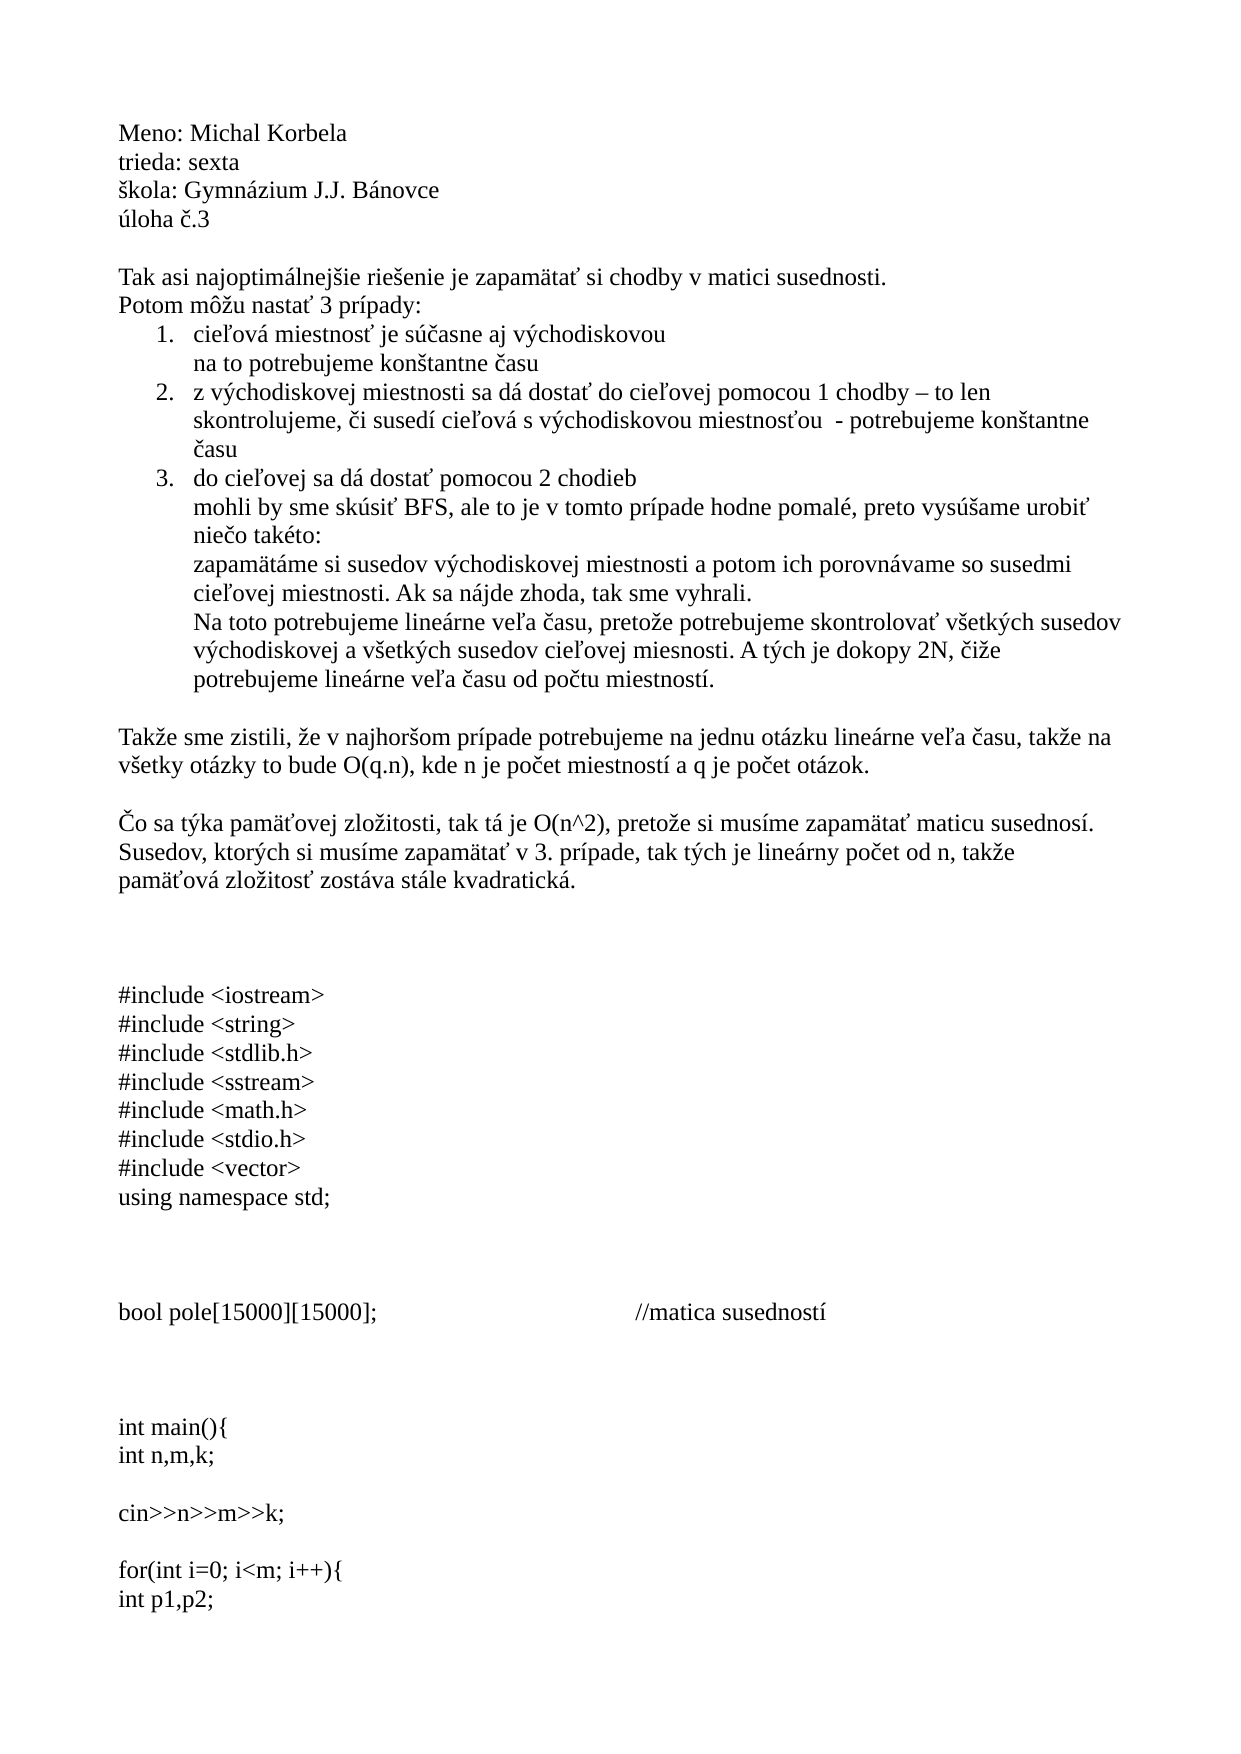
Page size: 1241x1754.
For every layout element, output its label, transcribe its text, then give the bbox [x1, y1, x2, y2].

text #include <math.h> [118, 1096, 1122, 1124]
list zapamätáme si susedov východiskovej miestnosti a potom ich porovnávame so susedmi cieľovej miestnosti. Ak sa nájde zhoda, tak sme vyhrali. [156, 549, 1122, 607]
text int n,m,k; [118, 1441, 1122, 1469]
text #include <vector> [118, 1153, 1122, 1182]
text Susedov, ktorých si musíme zapamätať v 3. prípade, tak tých je lineárny počet od n, takže pamäťová zložitosť zostáva stále kvadratická. [118, 837, 1122, 894]
text Meno: Michal Korbela [118, 118, 1122, 147]
text #include <string> [118, 1009, 1122, 1038]
text úloha č.3 [118, 204, 1122, 233]
text #include <stdlib.h> [118, 1038, 1122, 1067]
text int p1,p2; [118, 1584, 1122, 1613]
text #include <stdio.h> [118, 1124, 1122, 1153]
text Potom môžu nastať 3 prípady: [118, 291, 1122, 319]
text cin>>n>>m>>k; [118, 1498, 1122, 1527]
list na to potrebujeme konštantne času [156, 348, 1122, 377]
text #include <sstream> [118, 1067, 1122, 1096]
text for(int i=0; i<m; i++){ [118, 1556, 1122, 1584]
list do cieľovej sa dá dostať pomocou 2 chodieb [156, 463, 1122, 492]
text int main(){ [118, 1412, 1122, 1441]
text Takže sme zistili, že v najhoršom prípade potrebujeme na jednu otázku lineárne veľa času, takže na všetky otázky to bude O(q.n), kde n je počet miestností a q je počet otázok. [118, 722, 1122, 779]
text Tak asi najoptimálnejšie riešenie je zapamätať si chodby v matici susednosti. [118, 262, 1122, 291]
list mohli by sme skúsiť BFS, ale to je v tomto prípade hodne pomalé, preto vysúšame urobiť niečo takéto: [156, 492, 1122, 549]
text using namespace std; [118, 1182, 1122, 1211]
text škola: Gymnázium J.J. Bánovce [118, 176, 1122, 204]
list Na toto potrebujeme lineárne veľa času, pretože potrebujeme skontrolovať všetkých susedov východiskovej a všetkých susedov cieľovej miesnosti. A tých je dokopy 2N, čiže potrebujeme lineárne veľa času od počtu miestností. [156, 607, 1122, 693]
list cieľová miestnosť je súčasne aj východiskovou [156, 319, 1122, 348]
text trieda: sexta [118, 147, 1122, 176]
text bool pole[15000][15000]; //matica susedností [118, 1297, 1122, 1326]
list z východiskovej miestnosti sa dá dostať do cieľovej pomocou 1 chodby – to len skontrolujeme, či susedí cieľová s východiskovou miestnosťou - potrebujeme konštantne času [156, 377, 1122, 463]
text #include <iostream> [118, 981, 1122, 1009]
text Čo sa týka pamäťovej zložitosti, tak tá je O(n^2), pretože si musíme zapamätať maticu susednosí. [118, 808, 1122, 837]
